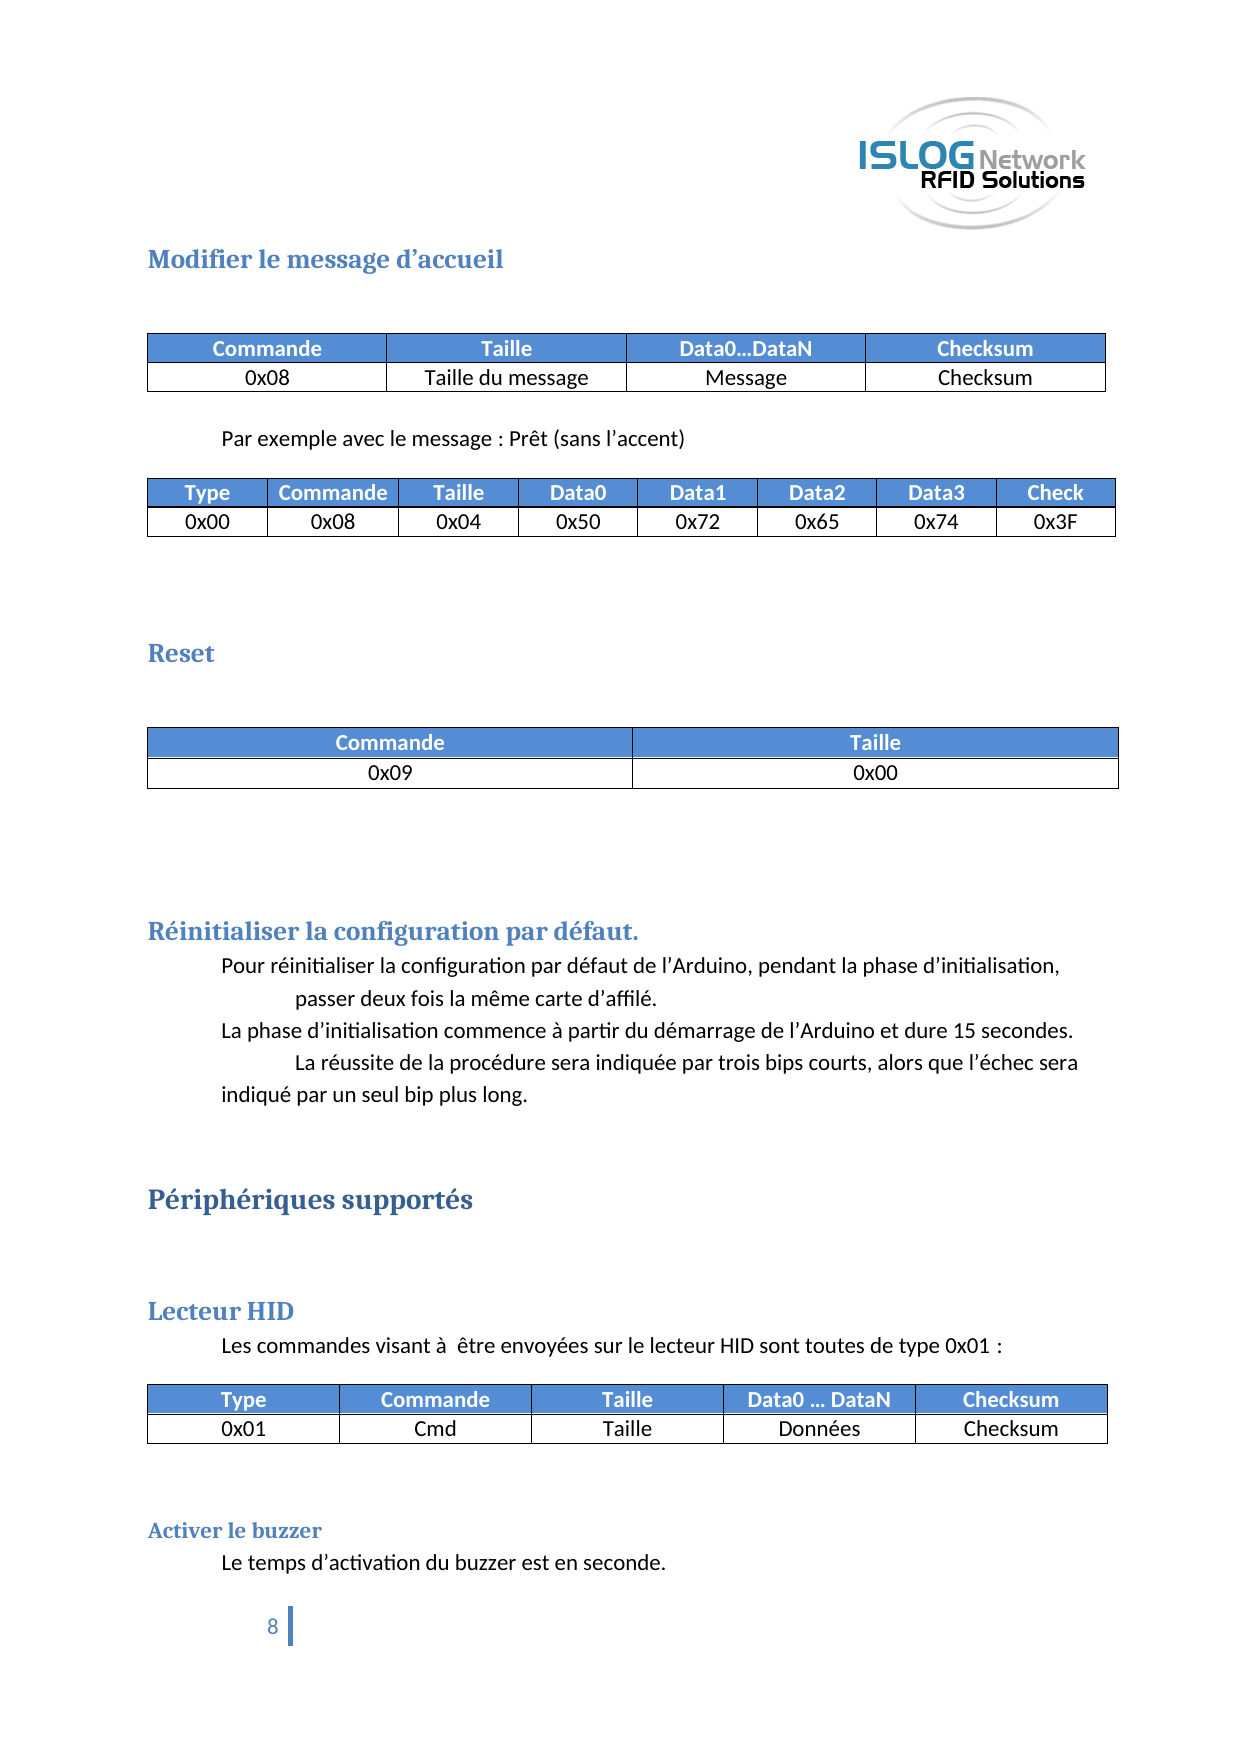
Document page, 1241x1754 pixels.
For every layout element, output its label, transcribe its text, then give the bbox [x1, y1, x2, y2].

table_header Checksum [866, 334, 1105, 362]
table_header Type [148, 479, 267, 506]
table_cell Cmd [340, 1415, 531, 1442]
table_header Taille [633, 728, 1118, 757]
table_header Taille [532, 1385, 723, 1413]
table_header Commande [340, 1385, 531, 1413]
table_header Data0 [519, 479, 637, 506]
table_header Commande [148, 334, 386, 362]
table_cell Taille du message [387, 363, 626, 391]
table_cell 0x50 [519, 508, 637, 536]
table_header Type [148, 1385, 339, 1413]
table_cell 0x00 [633, 759, 1118, 788]
text Pour réinitialiser la configuration par défaut de l’Arduino, pendant la phase d’initialisation, passer deux fois la même carte d’affilé. La phase d’initialisation commence à partir du démarrage de l’Arduino et dure 15 secondes. La réussite de la procédure sera indiquée par trois bips courts, alors que l’échec sera indiqué par un seul bip plus long. [221, 951, 1093, 1108]
text Par exemple avec le message : Prêt (sans l’accent) [148, 392, 1093, 452]
table_cell 0x01 [148, 1415, 339, 1442]
subtitle Modifier le message d’accueil [148, 244, 1093, 275]
table_cell 0x74 [877, 508, 996, 536]
table_cell Checksum [916, 1415, 1107, 1442]
subtitle Reset [148, 638, 1093, 669]
text Les commandes visant à être envoyées sur le lecteur HID sont toutes de type 0x01 : [148, 1331, 1093, 1359]
table_cell 0x00 [148, 508, 267, 536]
table_header Commande [148, 728, 632, 757]
table_header Checksum [916, 1385, 1107, 1413]
table_cell 0x04 [399, 508, 518, 536]
table_cell Message [627, 363, 865, 391]
table_cell 0x08 [268, 508, 398, 536]
table_header Data0 … DataN [724, 1385, 915, 1413]
table_header Data2 [758, 479, 876, 506]
subtitle Activer le buzzer [148, 1517, 1093, 1544]
text Le temps d’activation du buzzer est en seconde. [148, 1548, 1093, 1576]
table_cell 0x09 [148, 759, 632, 788]
subtitle Lecteur HID [148, 1296, 1093, 1327]
table_header Taille [387, 334, 626, 362]
table_header Data3 [877, 479, 996, 506]
table_cell 0x72 [638, 508, 757, 536]
table_header Data1 [638, 479, 757, 506]
table_cell Checksum [866, 363, 1105, 391]
table_header Check [997, 479, 1115, 506]
subtitle Périphériques supportés [148, 1183, 1093, 1217]
table_cell 0x65 [758, 508, 876, 536]
table_cell 0x3F [997, 508, 1115, 536]
table_cell 0x08 [148, 363, 386, 391]
table_cell Taille [532, 1415, 723, 1442]
table_header Taille [399, 479, 518, 506]
table_cell Données [724, 1415, 915, 1442]
subtitle Réinitialiser la configuration par défaut. [148, 916, 1093, 947]
table_header Commande [268, 479, 398, 506]
table_header Data0…DataN [627, 334, 865, 362]
